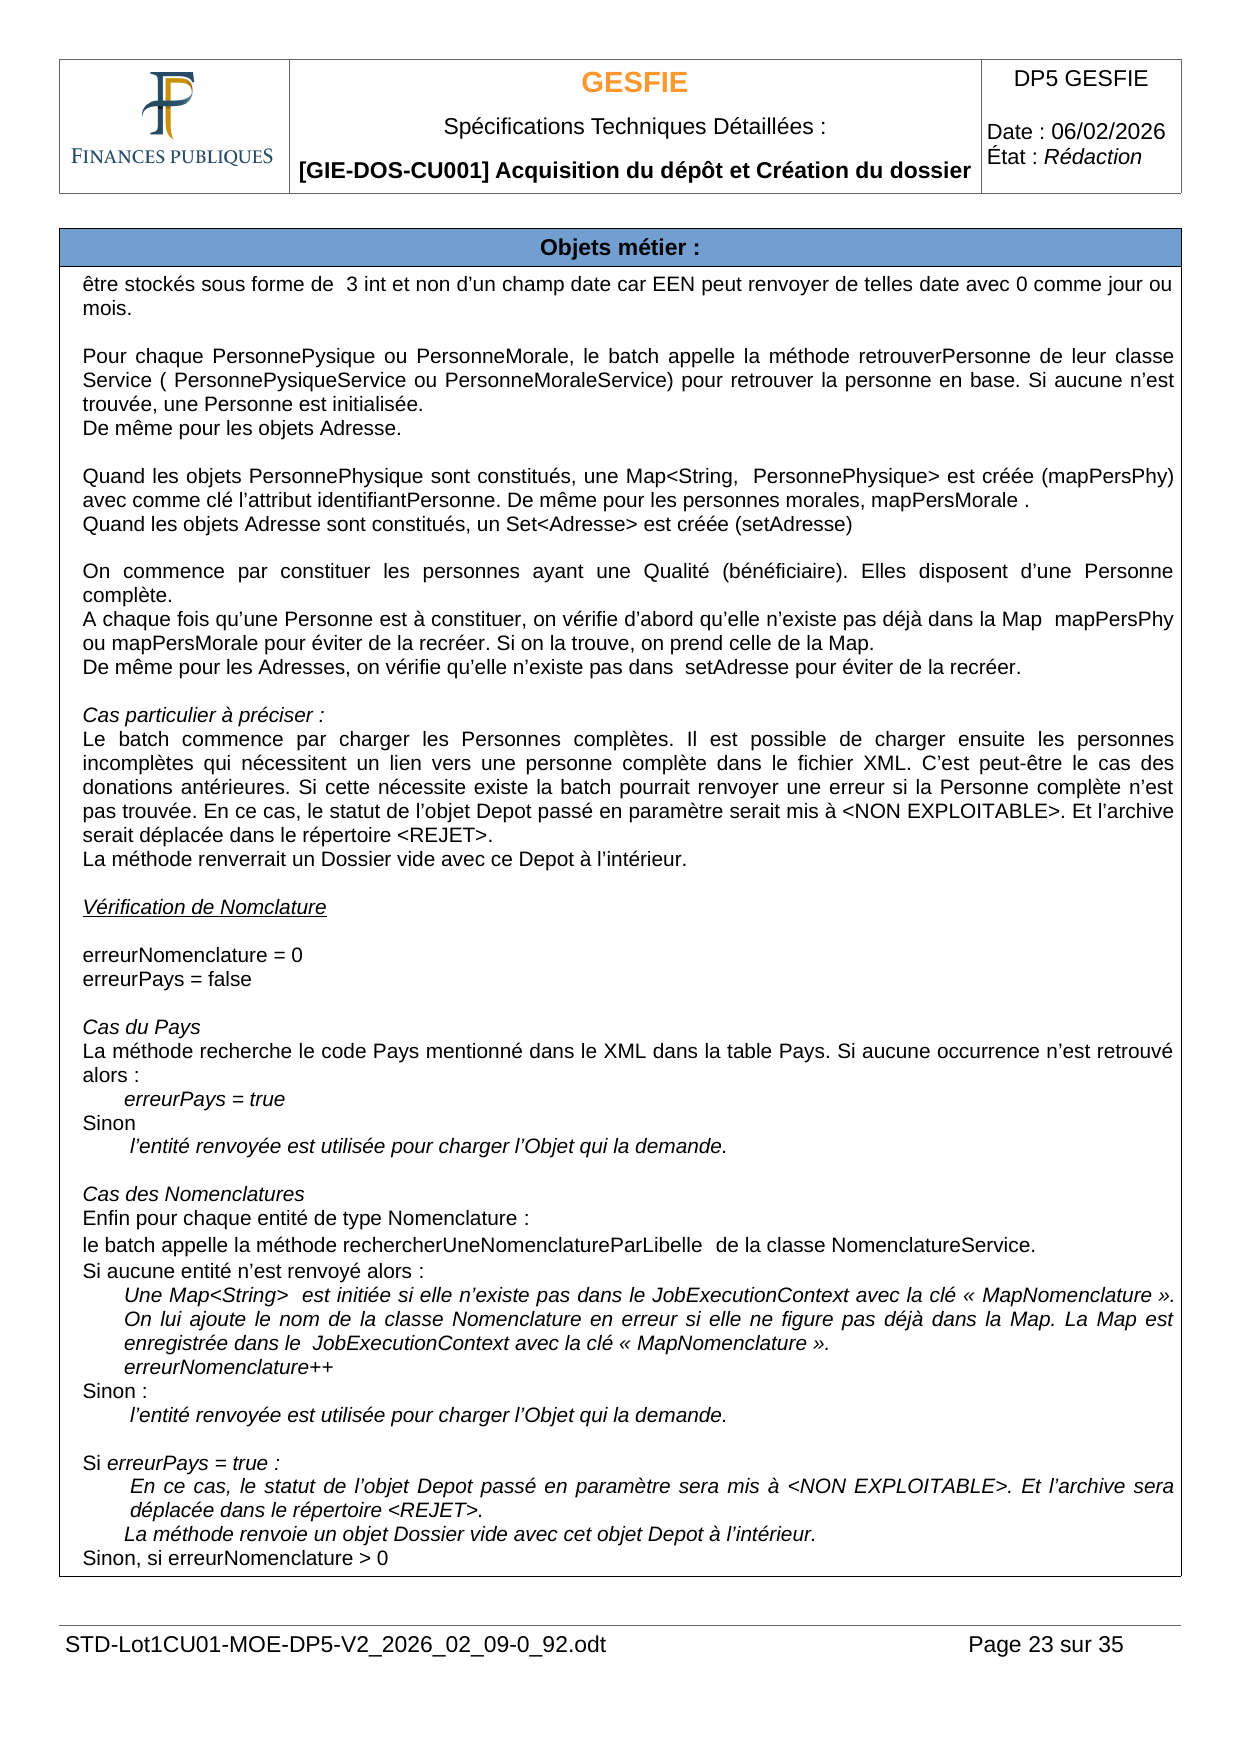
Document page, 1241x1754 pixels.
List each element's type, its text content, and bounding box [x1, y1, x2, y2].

picture [69, 70, 274, 168]
table_header Objets métier : [60, 229, 1181, 266]
table_cell être stockés sous forme de 3 int et non d’un champ date car EEN peut renvoyer de telles date avec 0 comme jour ou mois. Pour chaque PersonnePysique ou PersonneMorale, le batch appelle la méthode retrouverPersonne de leur classe Service ( PersonnePysiqueService ou PersonneMoraleService) pour retrouver la personne en base. Si aucune n’est trouvée, une Personne est initialisée. De même pour les objets Adresse. Quand les objets PersonnePhysique sont constitués, une Map<String, PersonnePhysique> est créée (mapPersPhy) avec comme clé l’attribut identifiantPersonne. De même pour les personnes morales, mapPersMorale . Quand les objets Adresse sont constitués, un Set<Adresse> est créée (setAdresse) On commence par constituer les personnes ayant une Qualité (bénéficiaire). Elles disposent d’une Personne complète. A chaque fois qu’une Personne est à constituer, on vérifie d’abord qu’elle n’existe pas déjà dans la Map mapPersPhy ou mapPersMorale pour éviter de la recréer. Si on la trouve, on prend celle de la Map. De même pour les Adresses, on vérifie qu’elle n’existe pas dans setAdresse pour éviter de la recréer. Cas particulier à préciser : Le batch commence par charger les Personnes complètes. Il est possible de charger ensuite les personnes incomplètes qui nécessitent un lien vers une personne complète dans le fichier XML. C’est peut-être le cas des donations antérieures. Si cette nécessite existe la batch pourrait renvoyer une erreur si la Personne complète n’est pas trouvée. En ce cas, le statut de l’objet Depot passé en paramètre serait mis à <NON EXPLOITABLE>. Et l’archive serait déplacée dans le répertoire <REJET>. La méthode renverrait un Dossier vide avec ce Depot à l’intérieur. Vérification de Nomclature erreurNomenclature = 0 erreurPays = false Cas du Pays La méthode recherche le code Pays mentionné dans le XML dans la table Pays. Si aucune occurrence n’est retrouvé alors : erreurPays = true Sinon l’entité renvoyée est utilisée pour charger l’Objet qui la demande. Cas des Nomenclatures Enfin pour chaque entité de type Nomenclature : le batch appelle la méthode rechercherUneNomenclatureParLibelle de la classe NomenclatureService. Si aucune entité n’est renvoyé alors : Une Map<String> est initiée si elle n’existe pas dans le JobExecutionContext avec la clé « MapNomenclature ». On lui ajoute le nom de la classe Nomenclature en erreur si elle ne figure pas déjà dans la Map. La Map est enregistrée dans le JobExecutionContext avec la clé « MapNomenclature ». erreurNomenclature++ Sinon : l’entité renvoyée est utilisée pour charger l’Objet qui la demande. Si erreurPays = true : En ce cas, le statut de l’objet Depot passé en paramètre sera mis à <NON EXPLOITABLE>. Et l’archive sera déplacée dans le répertoire <REJET>. La méthode renvoie un objet Dossier vide avec cet objet Depot à l’intérieur. Sinon, si erreurNomenclature > 0 [60, 267, 1181, 1576]
